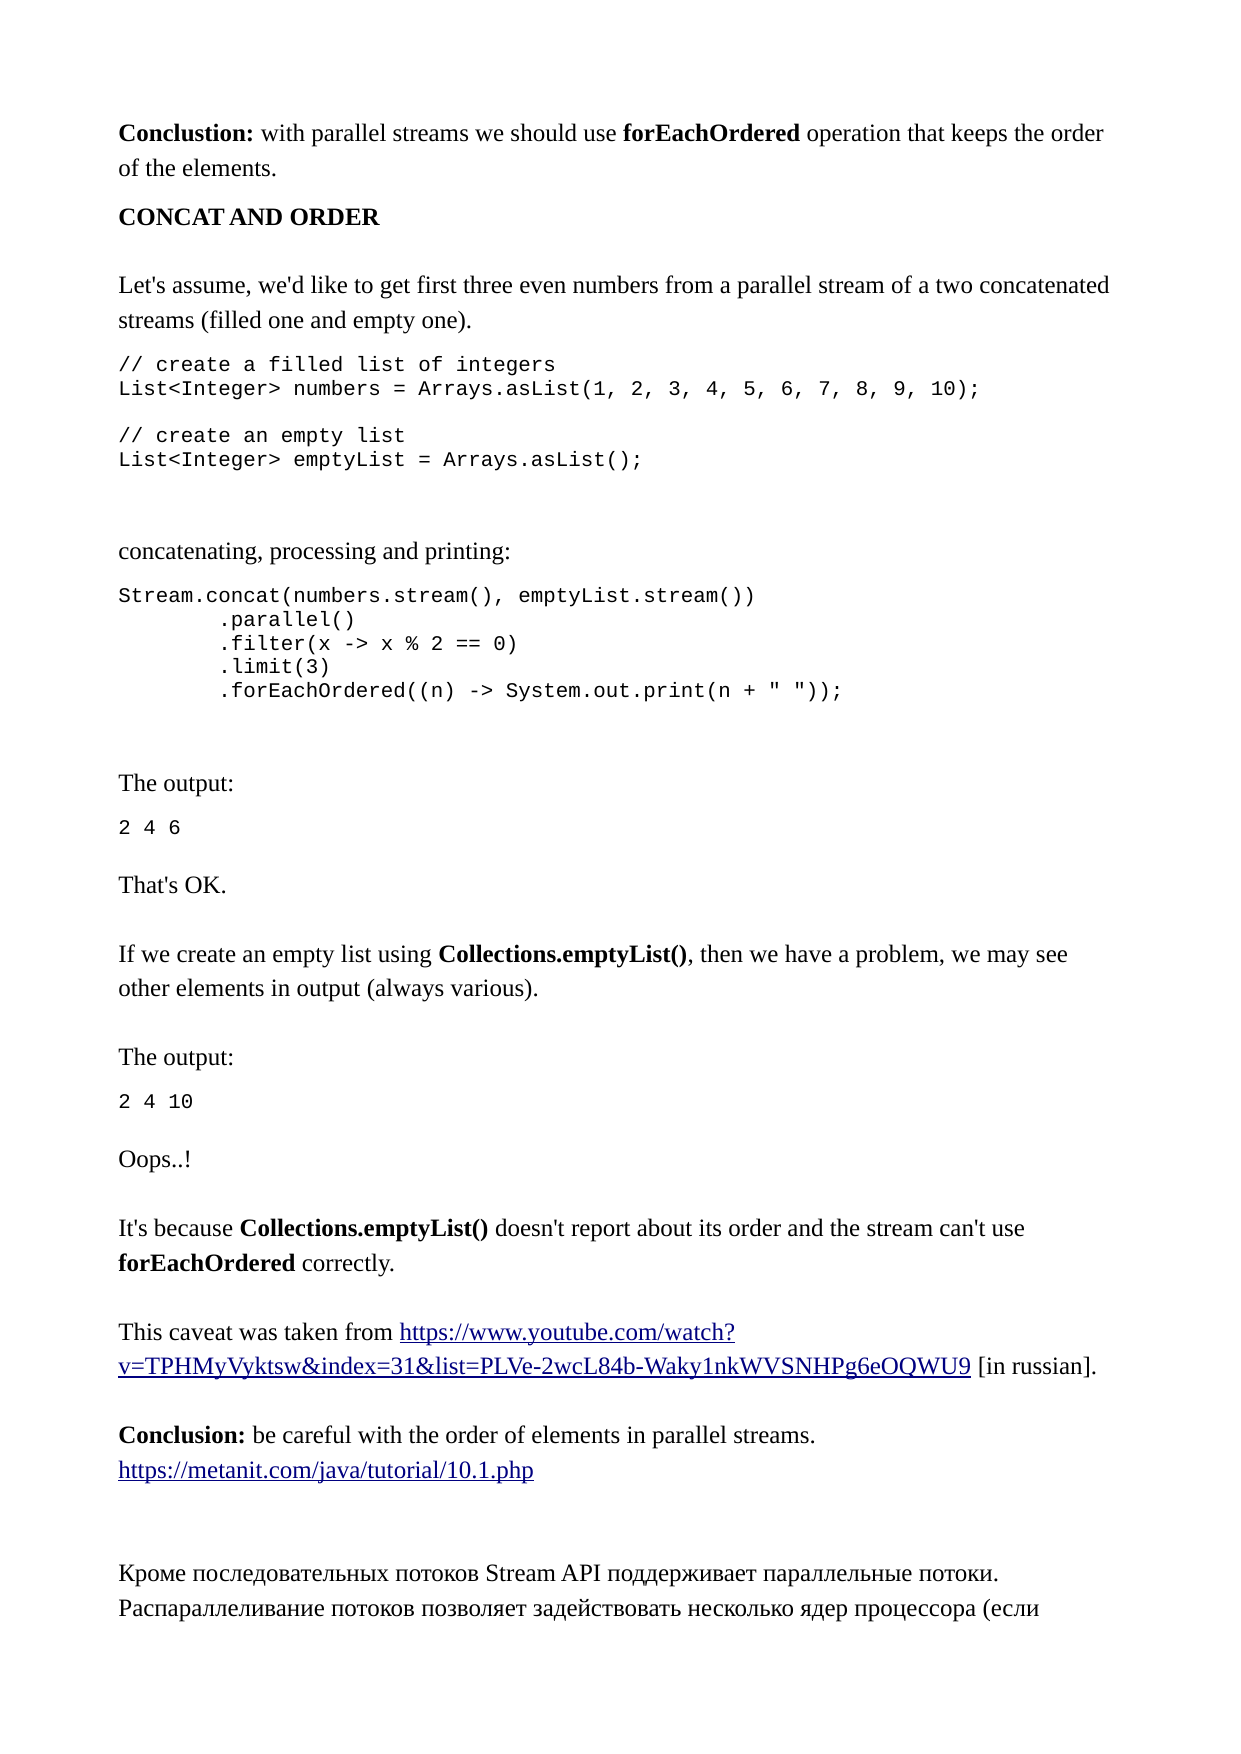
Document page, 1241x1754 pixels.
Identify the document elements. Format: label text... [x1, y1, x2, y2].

text List<Integer> numbers = Arrays.asList(1, 2, 3, 4, 5, 6, 7, 8, 9, 10); [118, 378, 1122, 401]
text Oops..! It's because Collections.emptyList() doesn't report about its order and the stream can't use forEachOrdered correctly. This caveat was taken from https://www.youtube.com/watch?v=TPHMyVyktsw&index=31&list=PLVe-2wcL84b-Waky1nkWVSNHPg6eOQWU9 [in russian]. Conclusion: be careful with the order of elements in parallel streams. [118, 1144, 1122, 1449]
text Кроме последовательных потоков Stream API поддерживает параллельные потоки. Распараллеливание потоков позволяет задействовать несколько ядер процессора (если [118, 1558, 1122, 1621]
text concatenating, processing and printing: [118, 502, 1122, 565]
text // create an empty list [118, 425, 1122, 449]
text Let's assume, we'd like to get first three even numbers from a parallel stream of a two concatenated streams (filled one and empty one). [118, 236, 1122, 334]
text Stream.concat(numbers.stream(), emptyList.stream()) [118, 585, 1122, 609]
text The output: [118, 768, 1122, 796]
text CONCAT AND ORDER [118, 202, 1122, 230]
text List<Integer> emptyList = Arrays.asList(); [118, 449, 1122, 472]
text // create a filled list of integers [118, 354, 1122, 378]
text 2 4 10 [118, 1091, 1122, 1115]
text .filter(x -> x % 2 == 0) [118, 633, 1122, 656]
text That's OK. [118, 870, 1122, 898]
text .forEachOrdered((n) -> System.out.print(n + " ")); [118, 680, 1122, 704]
text If we create an empty list using Collections.emptyList(), then we have a problem, we may see other elements in output (always various). The output: [118, 904, 1122, 1071]
text Conclustion: with parallel streams we should use forEachOrdered operation that keeps the order of the elements. [118, 118, 1122, 181]
text .limit(3) [118, 656, 1122, 680]
text https://metanit.com/java/tutorial/10.1.php [118, 1455, 1122, 1483]
text .parallel() [118, 609, 1122, 633]
text 2 4 6 [118, 817, 1122, 840]
